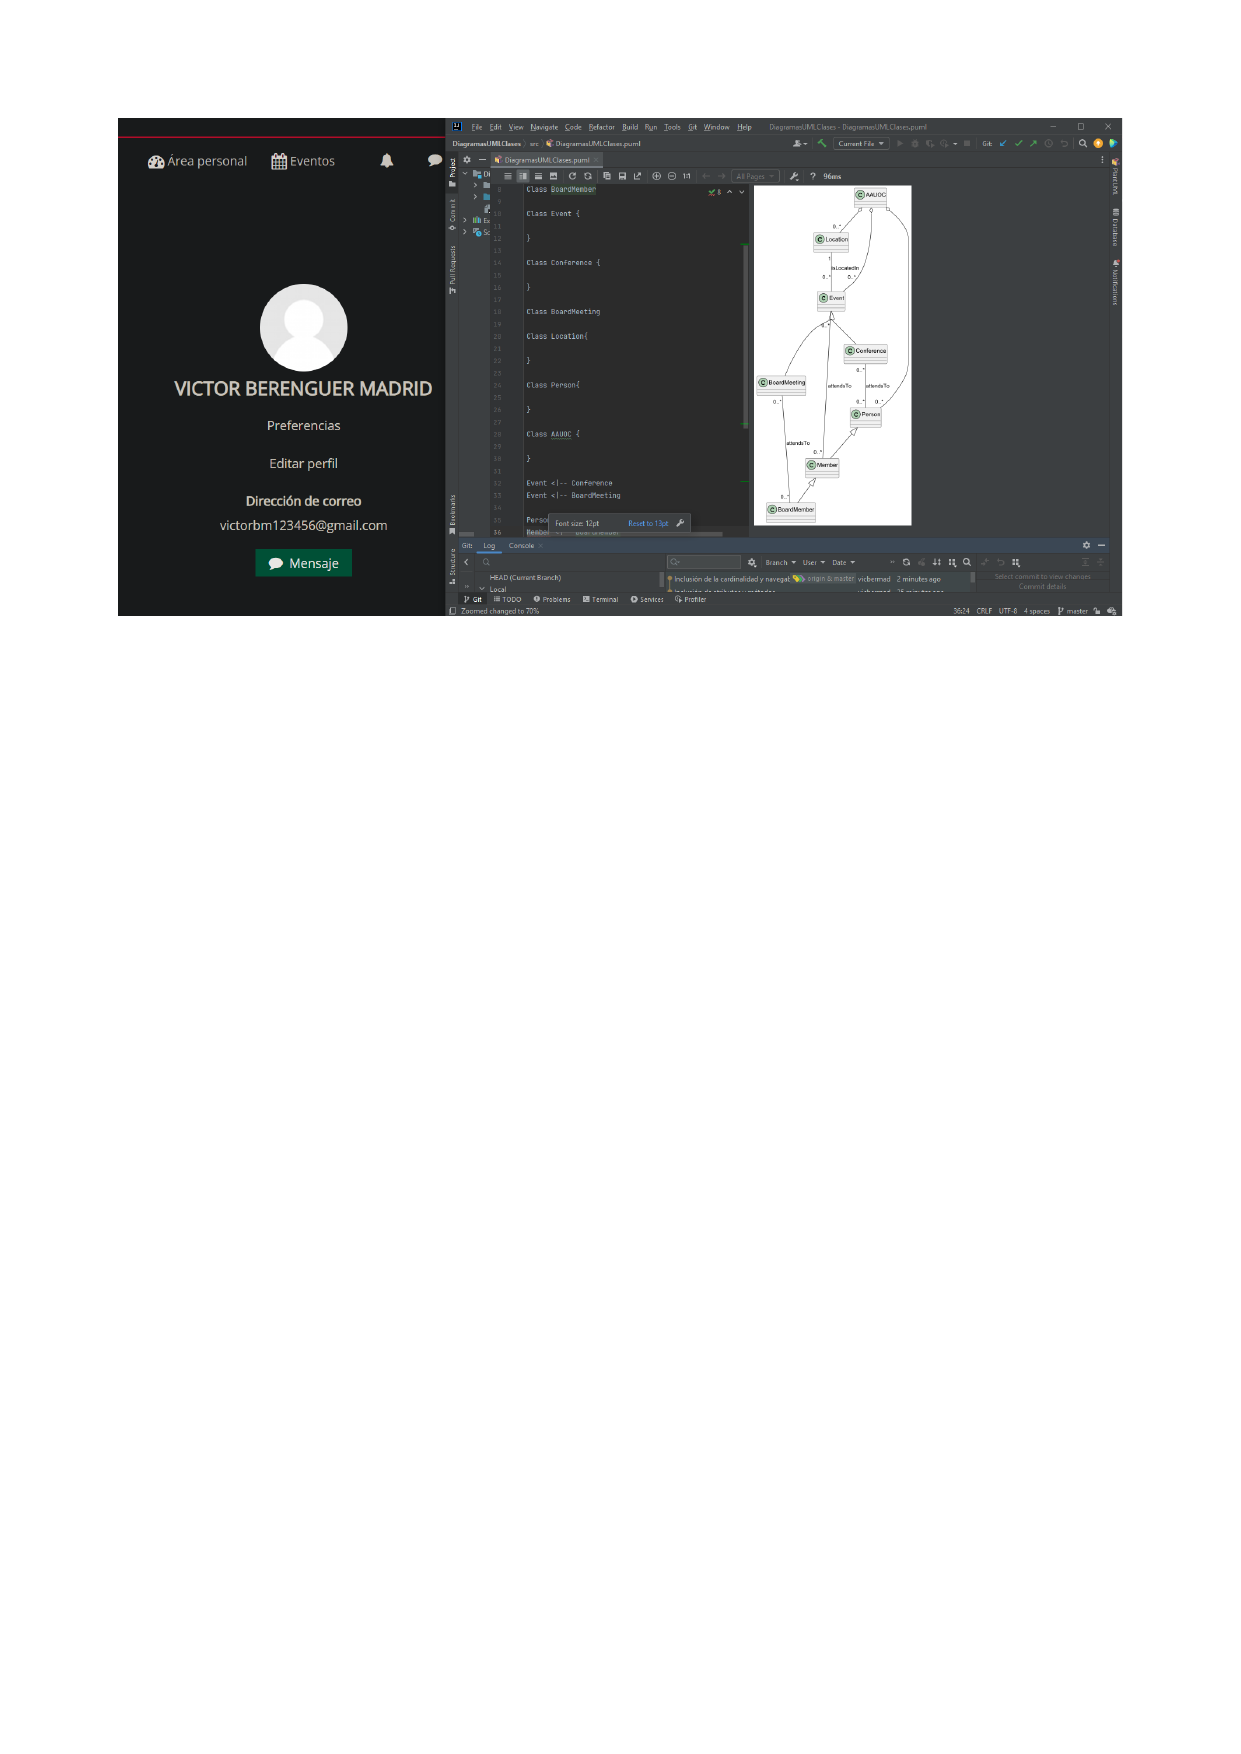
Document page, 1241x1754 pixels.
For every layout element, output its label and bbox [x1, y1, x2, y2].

picture [118, 118, 1123, 616]
